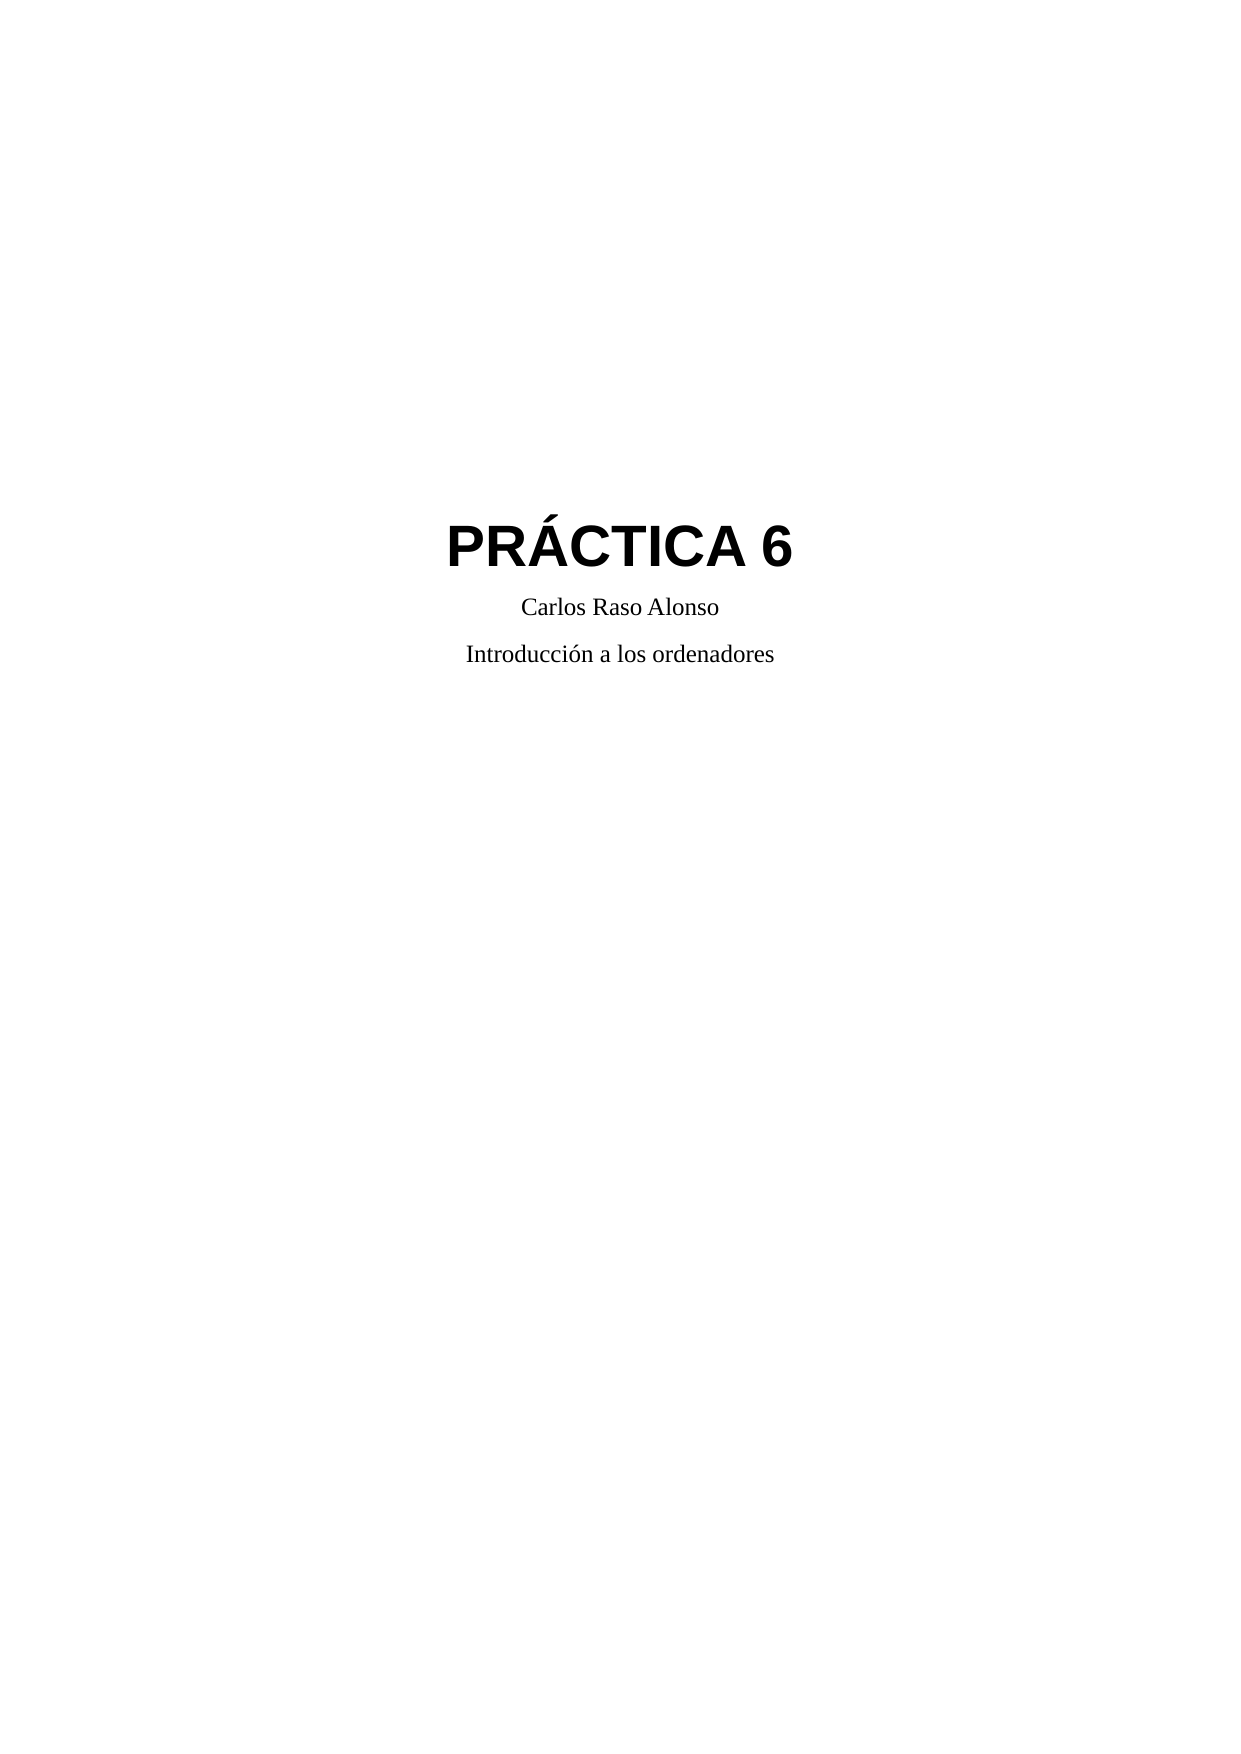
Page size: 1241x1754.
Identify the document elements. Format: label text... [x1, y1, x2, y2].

subtitle Introducción a los ordenadores [118, 639, 1122, 668]
subtitle PRÁCTICA 6 [118, 512, 1122, 579]
subtitle Carlos Raso Alonso [118, 592, 1122, 621]
